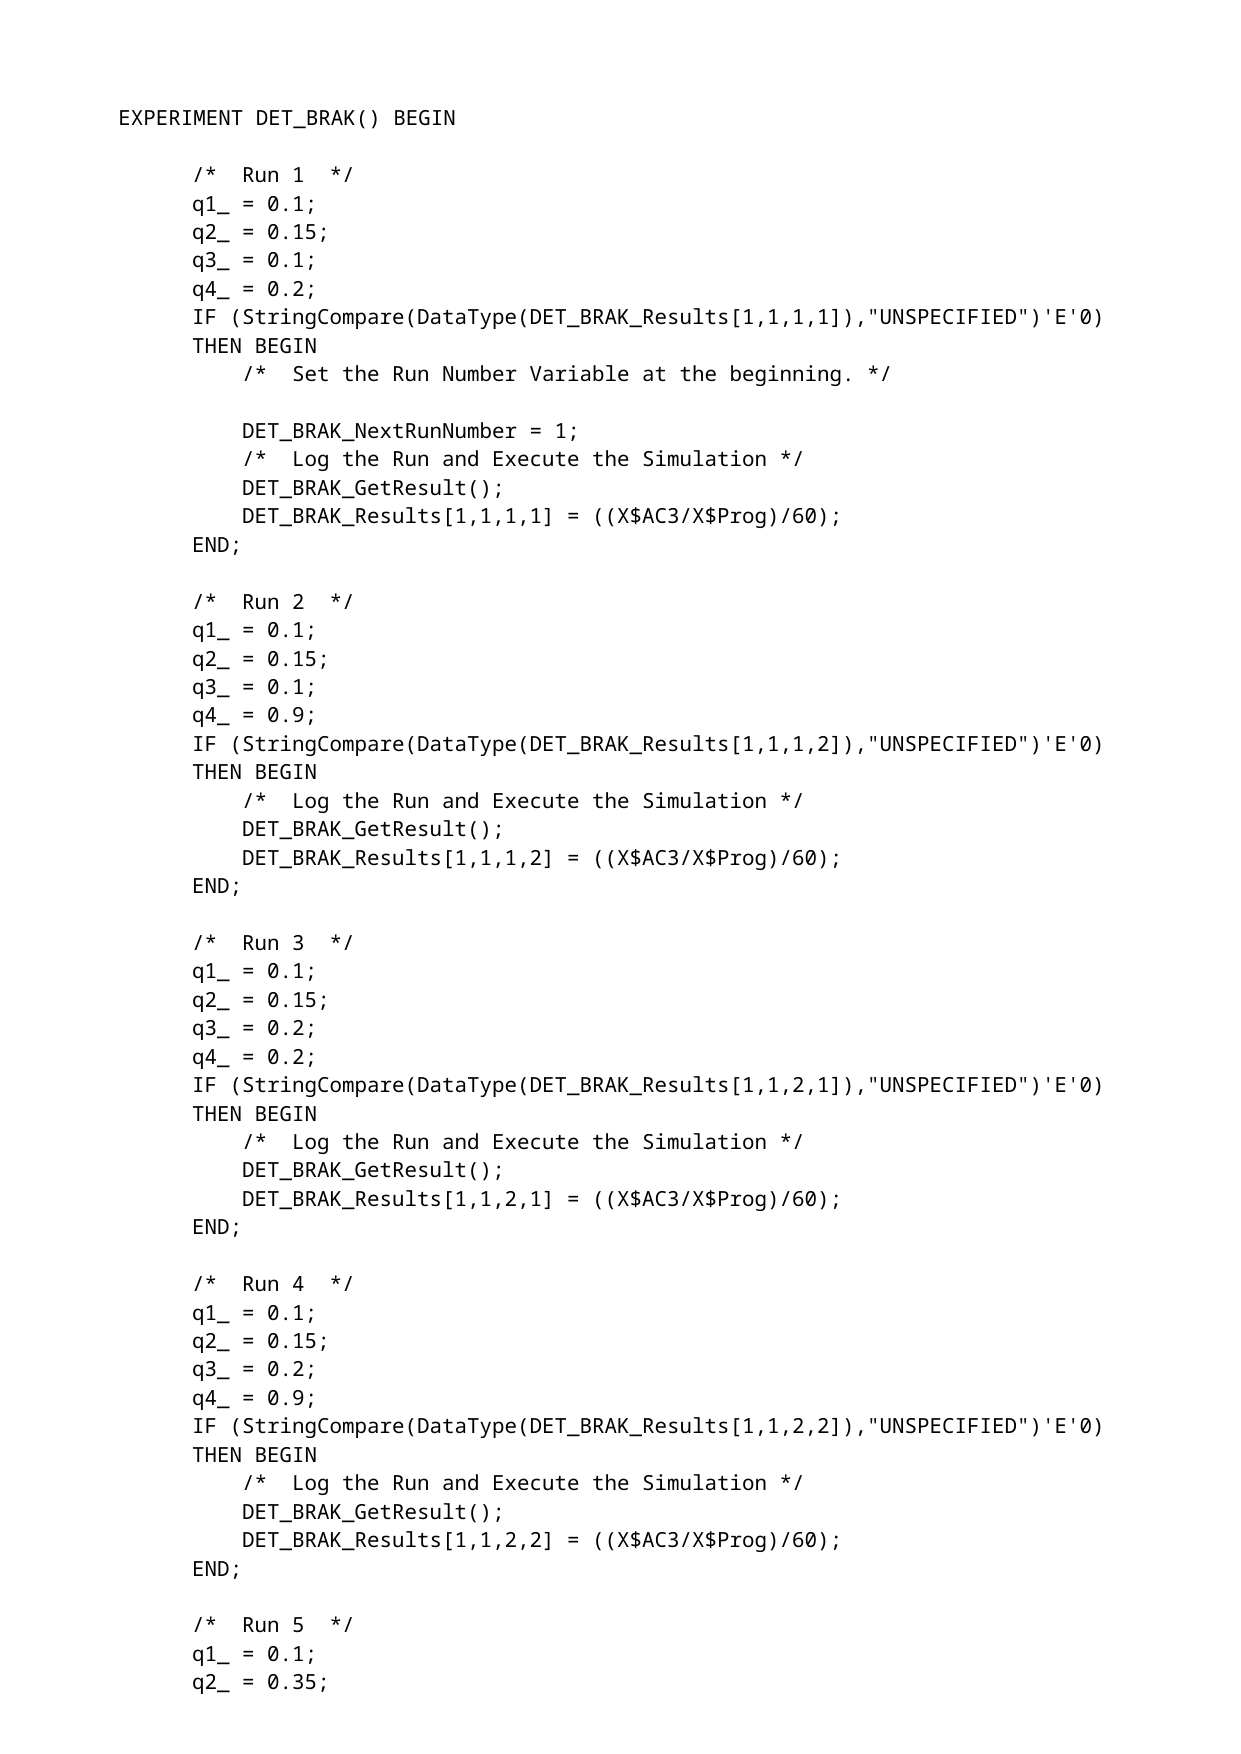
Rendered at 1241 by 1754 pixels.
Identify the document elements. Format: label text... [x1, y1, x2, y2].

text /* Set the Run Number Variable at the beginning. */ [118, 359, 1162, 388]
text /* Run 4 */ [118, 1269, 1162, 1298]
text /* Run 3 */ [118, 928, 1162, 956]
text q2_ = 0.15; [118, 1326, 1162, 1354]
text q1_ = 0.1; [118, 956, 1162, 985]
text THEN BEGIN [118, 1099, 1162, 1127]
text /* Log the Run and Execute the Simulation */ [118, 1468, 1162, 1497]
text q4_ = 0.9; [118, 701, 1162, 729]
text /* Run 5 */ [118, 1611, 1162, 1639]
text DET_BRAK_Results[1,1,2,1] = ((X$AC3/X$Prog)/60); [118, 1184, 1162, 1212]
text q3_ = 0.2; [118, 1013, 1162, 1042]
text q3_ = 0.2; [118, 1354, 1162, 1383]
text q1_ = 0.1; [118, 1298, 1162, 1326]
text IF (StringCompare(DataType(DET_BRAK_Results[1,1,2,2]),"UNSPECIFIED")'E'0) [118, 1411, 1162, 1440]
text /* Log the Run and Execute the Simulation */ [118, 786, 1162, 814]
text DET_BRAK_Results[1,1,2,2] = ((X$AC3/X$Prog)/60); [118, 1525, 1162, 1554]
text q2_ = 0.15; [118, 644, 1162, 672]
text DET_BRAK_GetResult(); [118, 1497, 1162, 1525]
text IF (StringCompare(DataType(DET_BRAK_Results[1,1,1,1]),"UNSPECIFIED")'E'0) [118, 302, 1162, 331]
text q1_ = 0.1; [118, 615, 1162, 644]
text DET_BRAK_GetResult(); [118, 814, 1162, 843]
text /* Run 2 */ [118, 587, 1162, 615]
text q4_ = 0.9; [118, 1383, 1162, 1411]
text q2_ = 0.35; [118, 1667, 1162, 1696]
text END; [118, 1212, 1162, 1241]
text DET_BRAK_Results[1,1,1,1] = ((X$AC3/X$Prog)/60); [118, 501, 1162, 530]
text IF (StringCompare(DataType(DET_BRAK_Results[1,1,2,1]),"UNSPECIFIED")'E'0) [118, 1070, 1162, 1099]
text /* Log the Run and Execute the Simulation */ [118, 1127, 1162, 1156]
text /* Run 1 */ [118, 160, 1162, 189]
text IF (StringCompare(DataType(DET_BRAK_Results[1,1,1,2]),"UNSPECIFIED")'E'0) [118, 729, 1162, 757]
text DET_BRAK_Results[1,1,1,2] = ((X$AC3/X$Prog)/60); [118, 843, 1162, 871]
text THEN BEGIN [118, 1440, 1162, 1468]
text THEN BEGIN [118, 757, 1162, 786]
text q3_ = 0.1; [118, 246, 1162, 274]
text q4_ = 0.2; [118, 274, 1162, 302]
text q1_ = 0.1; [118, 1639, 1162, 1667]
text /* Log the Run and Execute the Simulation */ [118, 444, 1162, 473]
text DET_BRAK_GetResult(); [118, 1156, 1162, 1184]
text DET_BRAK_GetResult(); [118, 473, 1162, 501]
text END; [118, 1554, 1162, 1582]
text DET_BRAK_NextRunNumber = 1; [118, 416, 1162, 444]
text EXPERIMENT DET_BRAK() BEGIN [118, 103, 1162, 132]
text q2_ = 0.15; [118, 217, 1162, 246]
text END; [118, 871, 1162, 899]
text q1_ = 0.1; [118, 189, 1162, 217]
text q4_ = 0.2; [118, 1042, 1162, 1070]
text q3_ = 0.1; [118, 672, 1162, 701]
text q2_ = 0.15; [118, 985, 1162, 1013]
text END; [118, 530, 1162, 558]
text THEN BEGIN [118, 331, 1162, 359]
